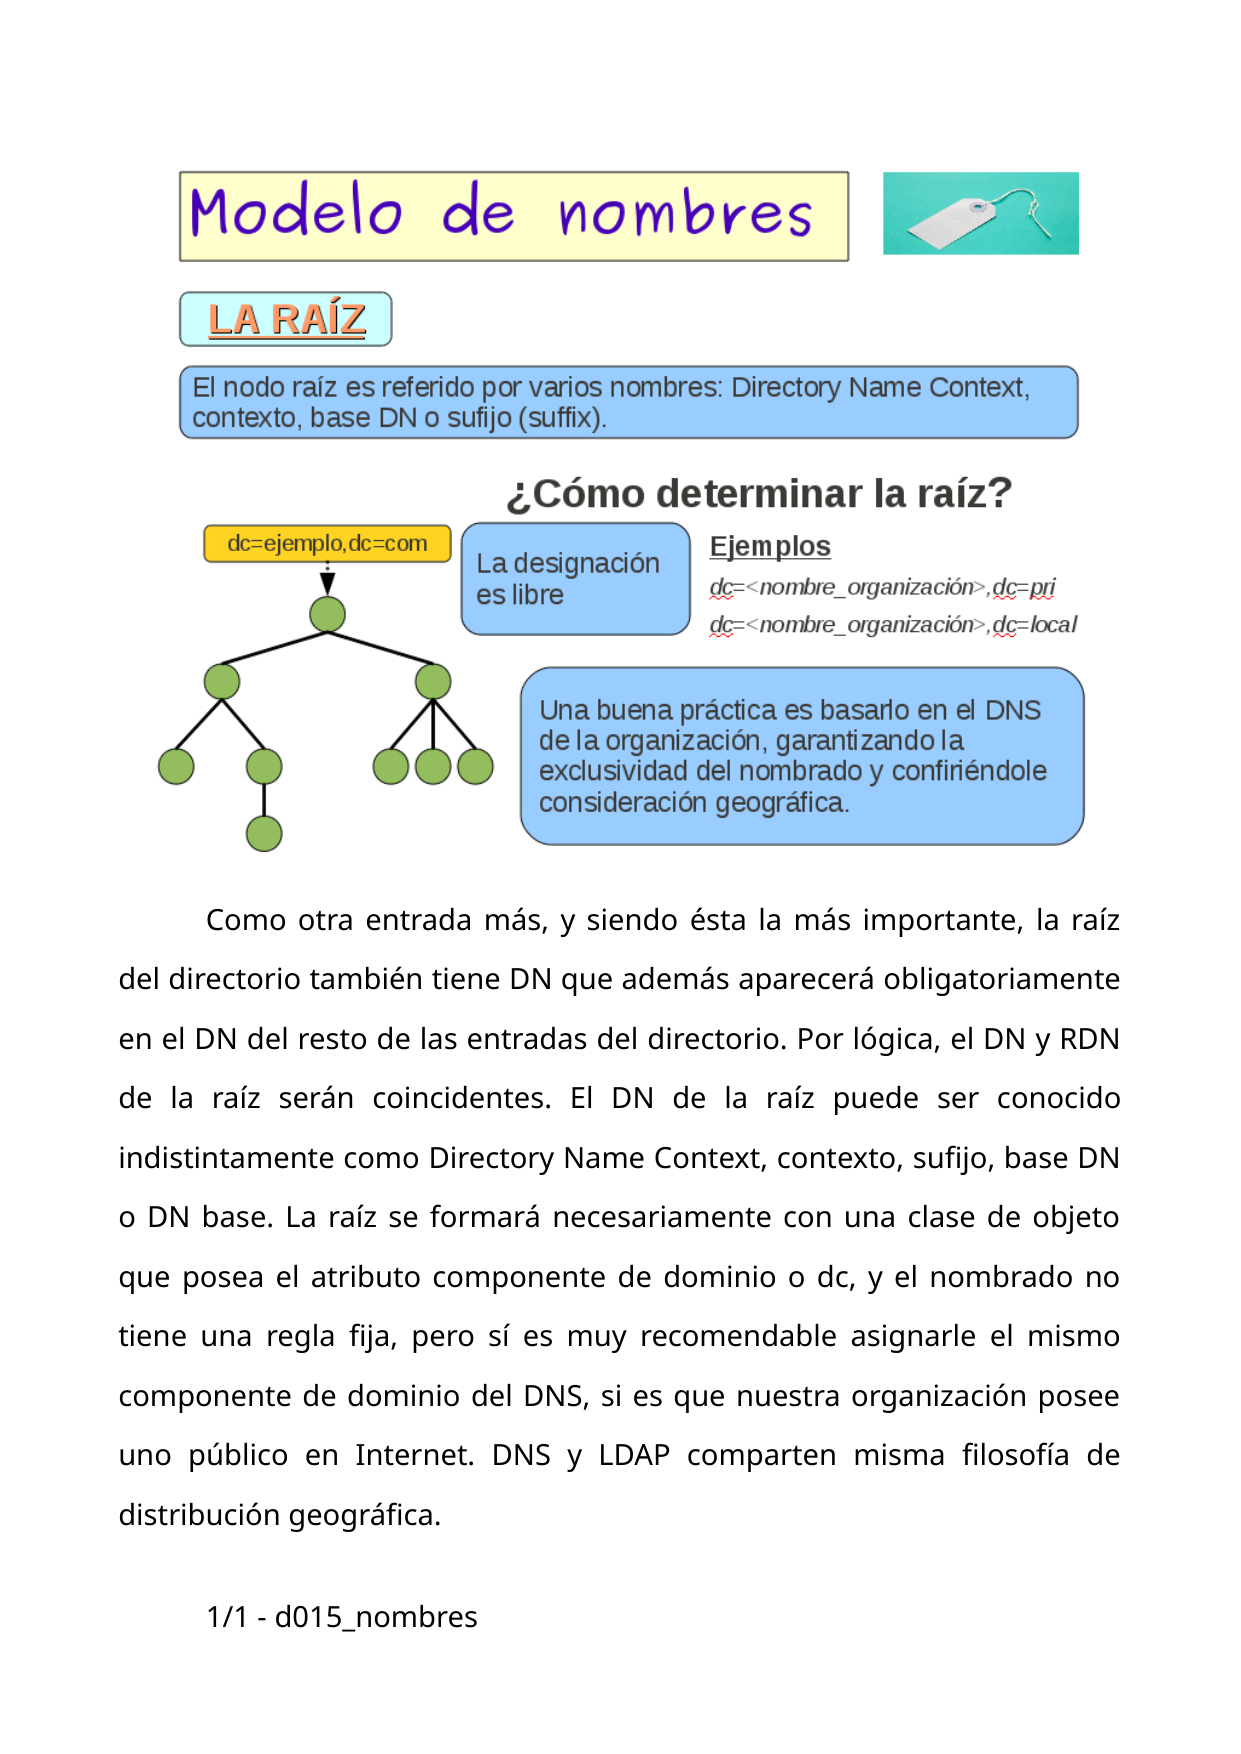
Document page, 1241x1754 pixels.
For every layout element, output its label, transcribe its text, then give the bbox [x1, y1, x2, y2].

picture [127, 137, 1113, 880]
text Como otra entrada más, y siendo ésta la más importante, la raíz del directorio también tiene DN que además aparecerá obligatoriamente en el DN del resto de las entradas del directorio. Por lógica, el DN y RDN de la raíz serán coincidentes. El DN de la raíz puede ser conocido indistintamente como Directory Name Context, contexto, sufijo, base DN o DN base. La raíz se formará necesariamente con una clase de objeto que posea el atributo componente de dominio o dc, y el nombrado no tiene una regla fija, pero sí es muy recomendable asignarle el mismo componente de dominio del DNS, si es que nuestra organización posee uno público en Internet. DNS y LDAP comparten misma filosofía de distribución geográfica. [118, 118, 1122, 1533]
